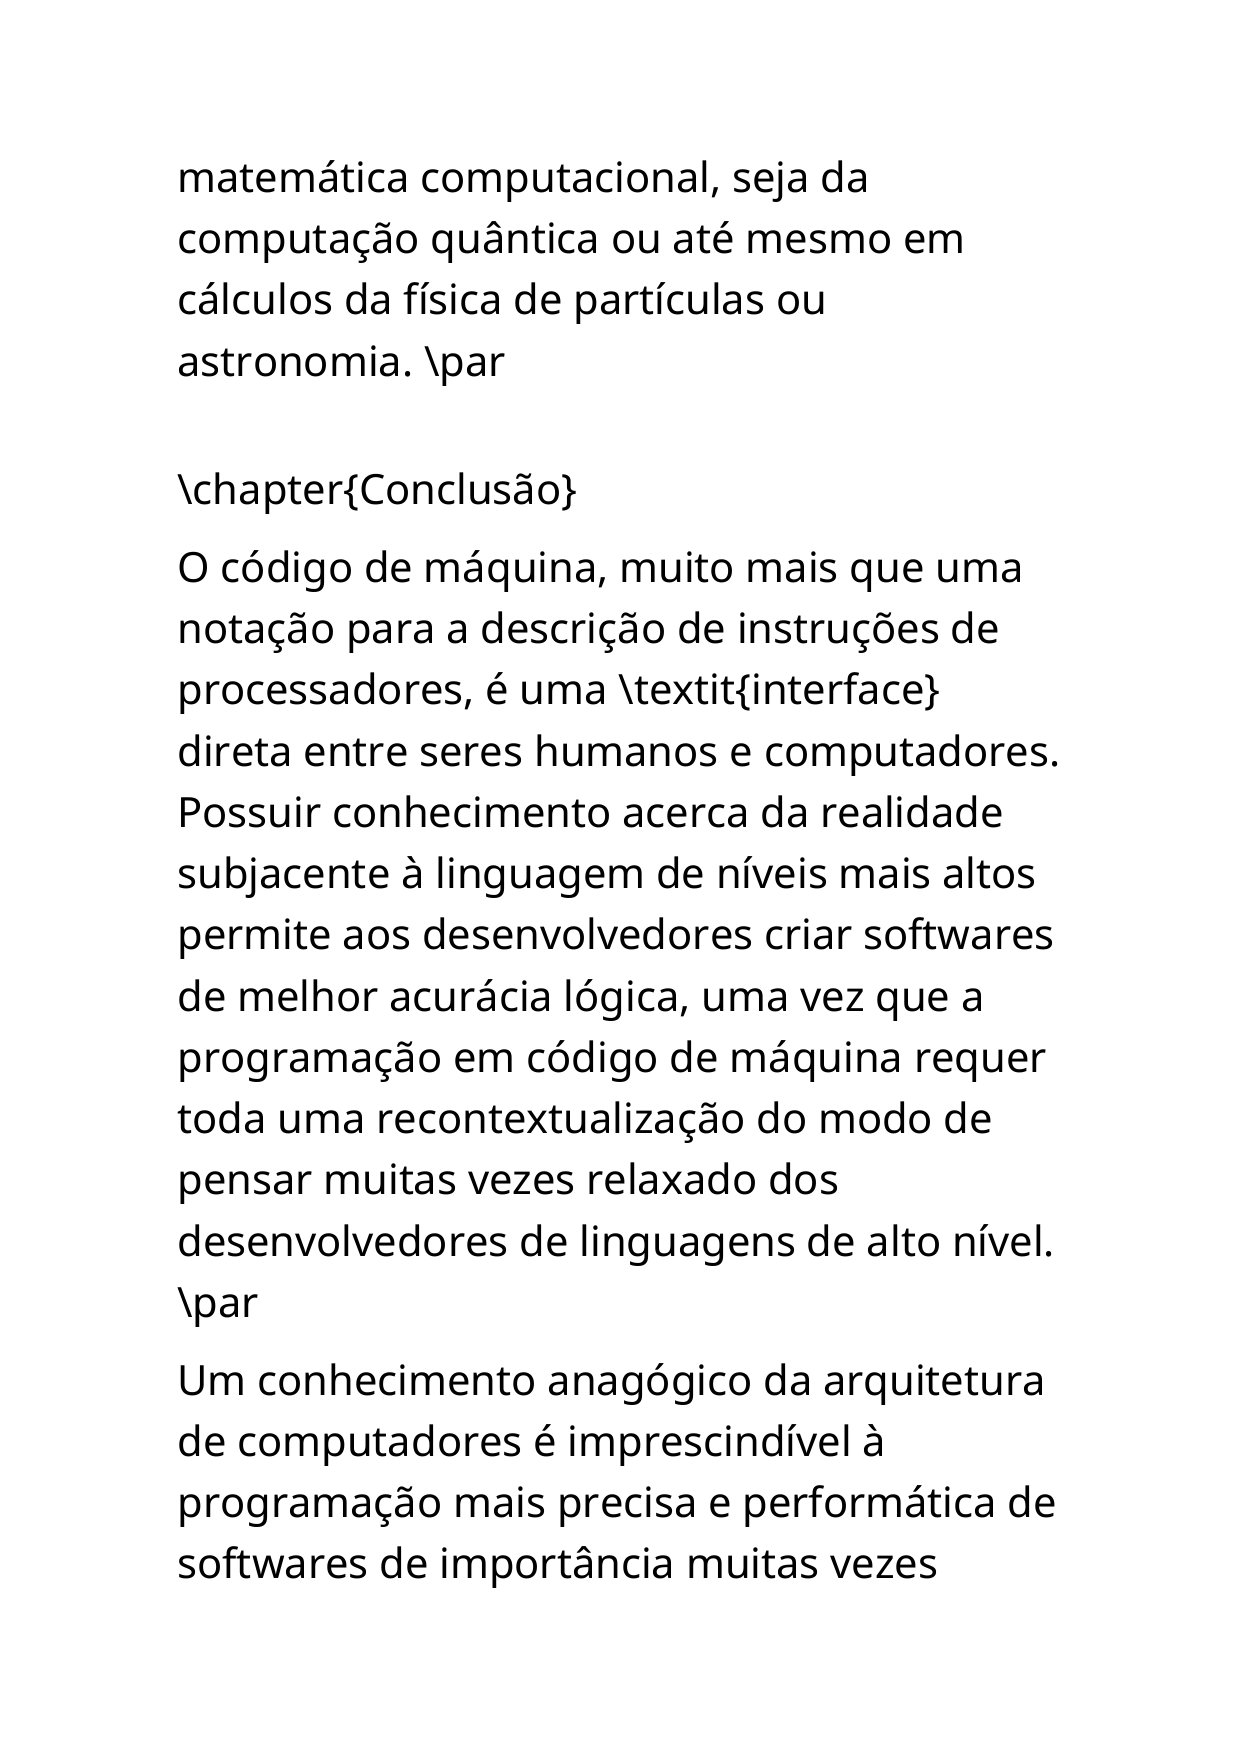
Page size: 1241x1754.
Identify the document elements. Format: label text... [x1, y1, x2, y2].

text matemática computacional, seja da computação quântica ou até mesmo em cálculos da física de partículas ou astronomia. \par [177, 148, 1063, 388]
text Um conhecimento anagógico da arquitetura de computadores é imprescindível à programação mais precisa e performática de softwares de importância muitas vezes [177, 1351, 1063, 1591]
text \chapter{Conclusão} [177, 460, 1063, 516]
text O código de máquina, muito mais que uma notação para a descrição de instruções de processadores, é uma \textit{interface} direta entre seres humanos e computadores. Possuir conhecimento acerca da realidade subjacente à linguagem de níveis mais altos permite aos desenvolvedores criar softwares de melhor acurácia lógica, uma vez que a programação em código de máquina requer toda uma recontextualização do modo de pensar muitas vezes relaxado dos desenvolvedores de linguagens de alto nível. \par [177, 538, 1063, 1329]
